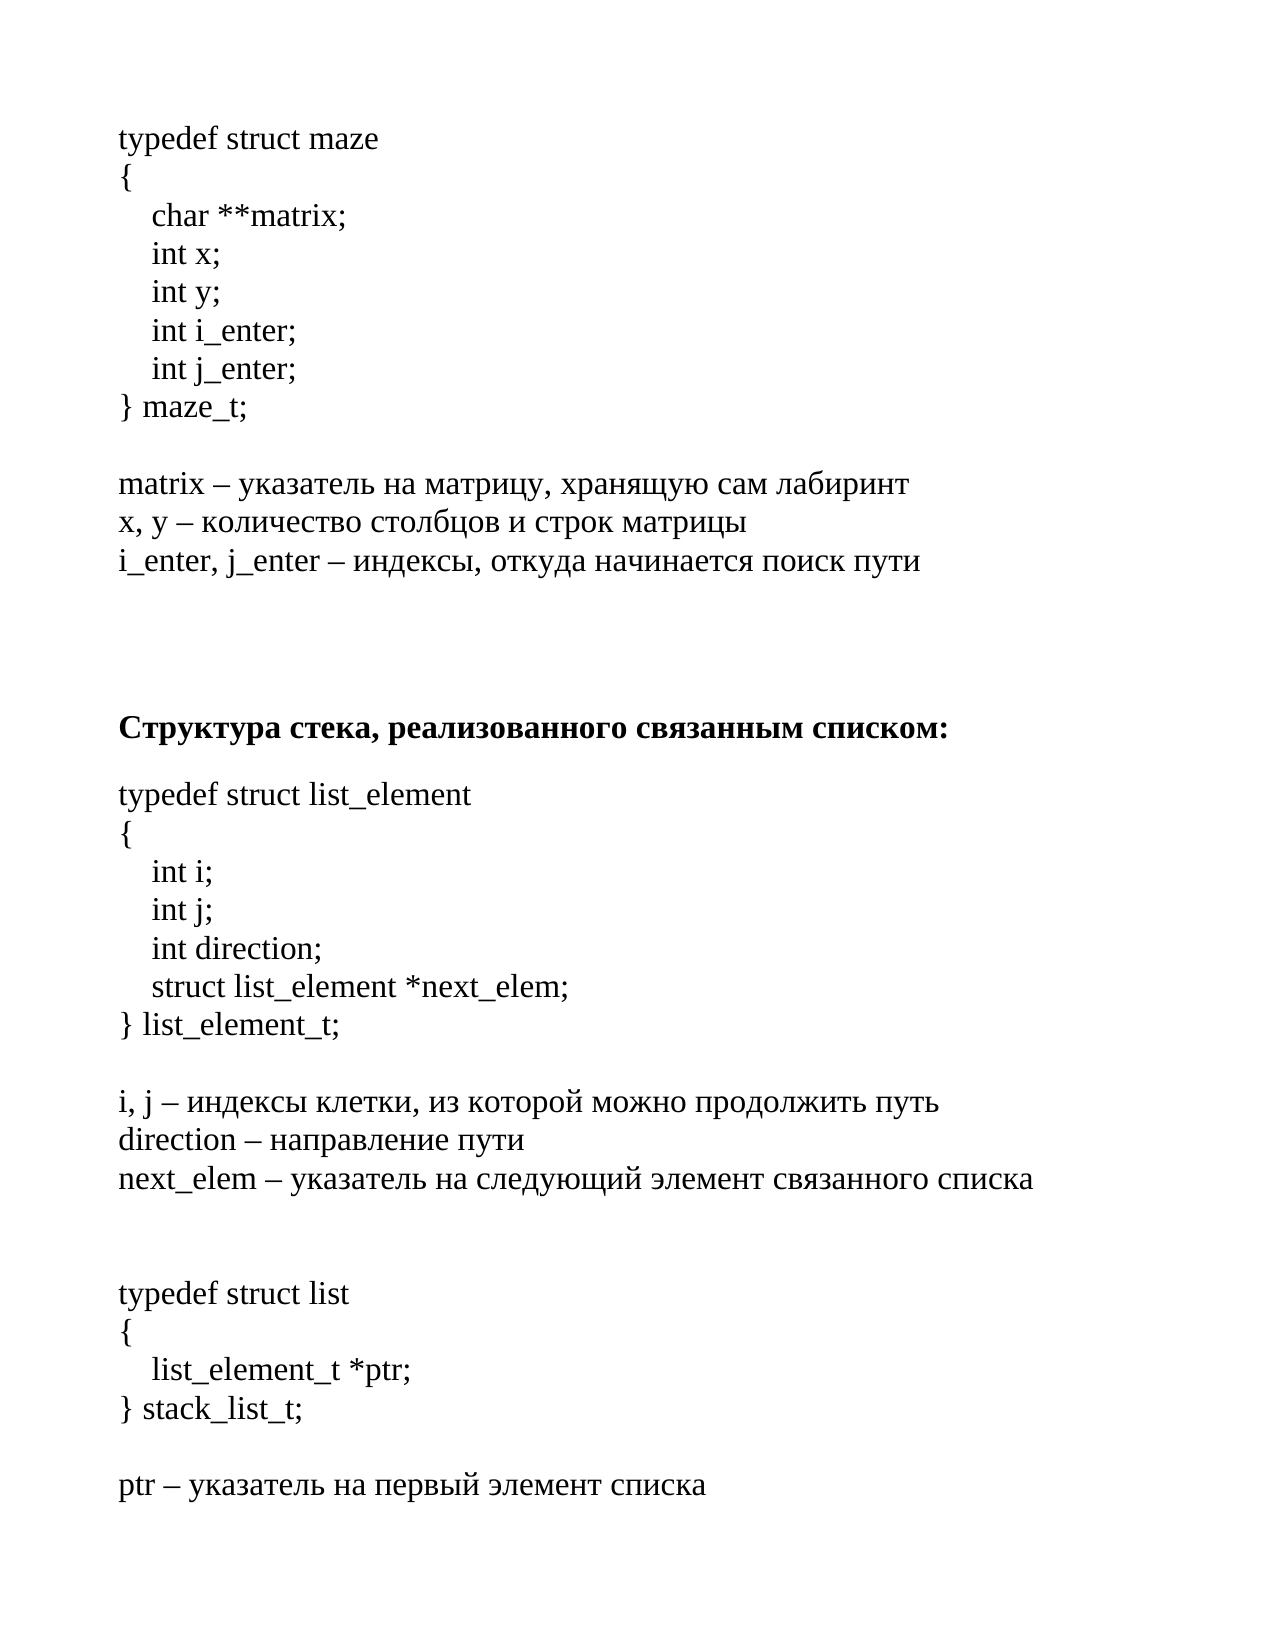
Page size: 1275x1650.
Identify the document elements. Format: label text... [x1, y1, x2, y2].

text } maze_t; [118, 386, 1157, 425]
text int y; [118, 271, 1157, 310]
text int x; [118, 233, 1157, 271]
text int i; [118, 851, 1157, 889]
text list_element_t *ptr; [118, 1349, 1157, 1388]
text int j; [118, 889, 1157, 928]
text { [118, 1311, 1157, 1349]
text typedef struct list [118, 1273, 1157, 1311]
text next_elem – указатель на следующий элемент связанного списка [118, 1158, 1157, 1196]
text int j_enter; [118, 348, 1157, 386]
text typedef struct maze [118, 118, 1157, 156]
text char **matrix; [118, 195, 1157, 233]
text direction – направление пути [118, 1119, 1157, 1158]
text x, y – количество столбцов и строк матрицы i_enter, j_enter – индексы, откуда начинается поиск пути [118, 501, 1157, 578]
text } list_element_t; [118, 1004, 1157, 1043]
text int direction; [118, 928, 1157, 966]
text } stack_list_t; [118, 1388, 1157, 1426]
text struct list_element *next_elem; [118, 966, 1157, 1004]
text i, j – индексы клетки, из которой можно продолжить путь [118, 1081, 1157, 1119]
text { [118, 156, 1157, 195]
text { [118, 813, 1157, 851]
text matrix – указатель на матрицу, хранящую сам лабиринт [118, 463, 1157, 501]
text Структура стека, реализованного связанным списком: [118, 707, 1157, 746]
text int i_enter; [118, 310, 1157, 348]
text typedef struct list_element [118, 774, 1157, 813]
text ptr – указатель на первый элемент списка [118, 1464, 1157, 1503]
